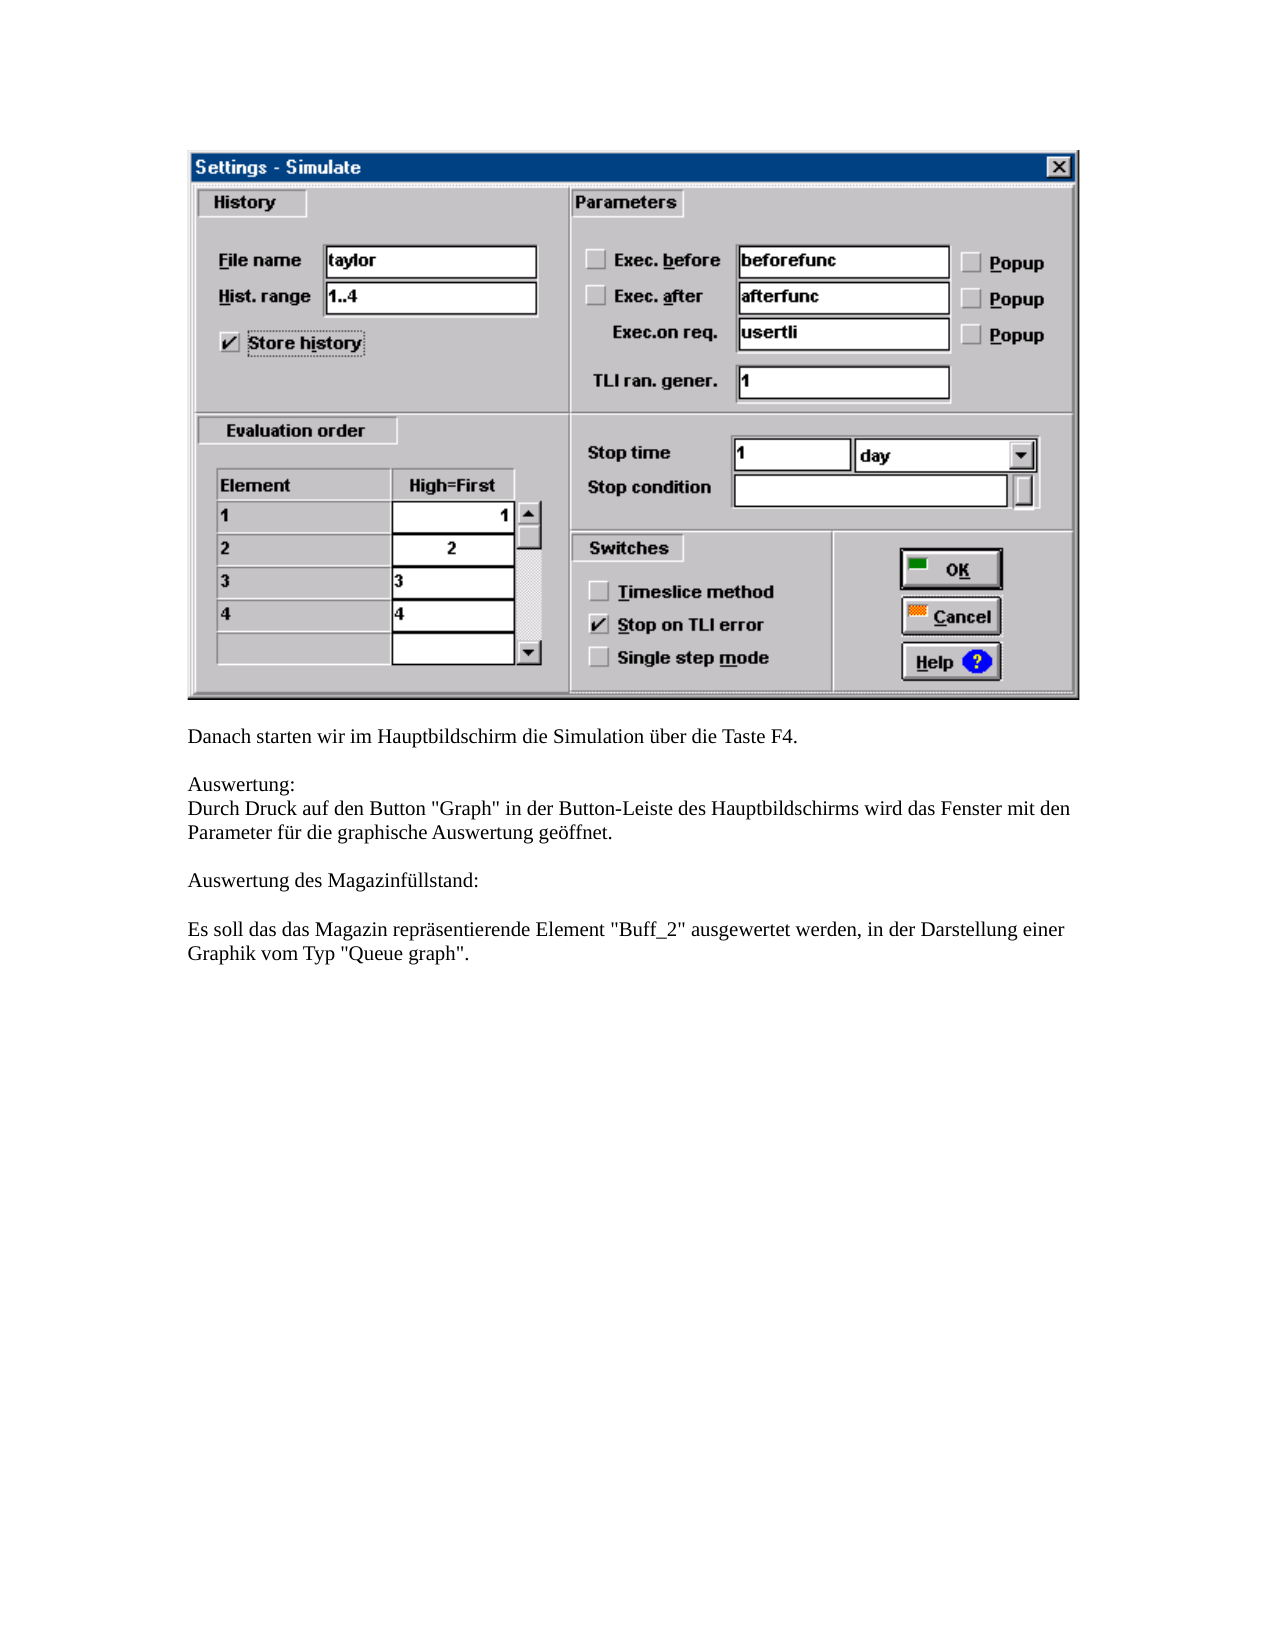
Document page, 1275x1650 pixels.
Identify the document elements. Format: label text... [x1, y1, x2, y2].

text Danach starten wir im Hauptbildschirm die Simulation über die Taste F4. [187, 724, 1087, 748]
text Durch Druck auf den Button "Graph" in der Button-Leiste des Hauptbildschirms wird das Fenster mit den Parameter für die graphische Auswertung geöffnet. [187, 796, 1087, 844]
text Auswertung des Magazinfüllstand: [187, 868, 1087, 892]
text Auswertung: [187, 772, 1087, 796]
text Es soll das das Magazin repräsentierende Element "Buff_2" ausgewertet werden, in der Darstellung einer Graphik vom Typ "Queue graph". [187, 916, 1087, 964]
